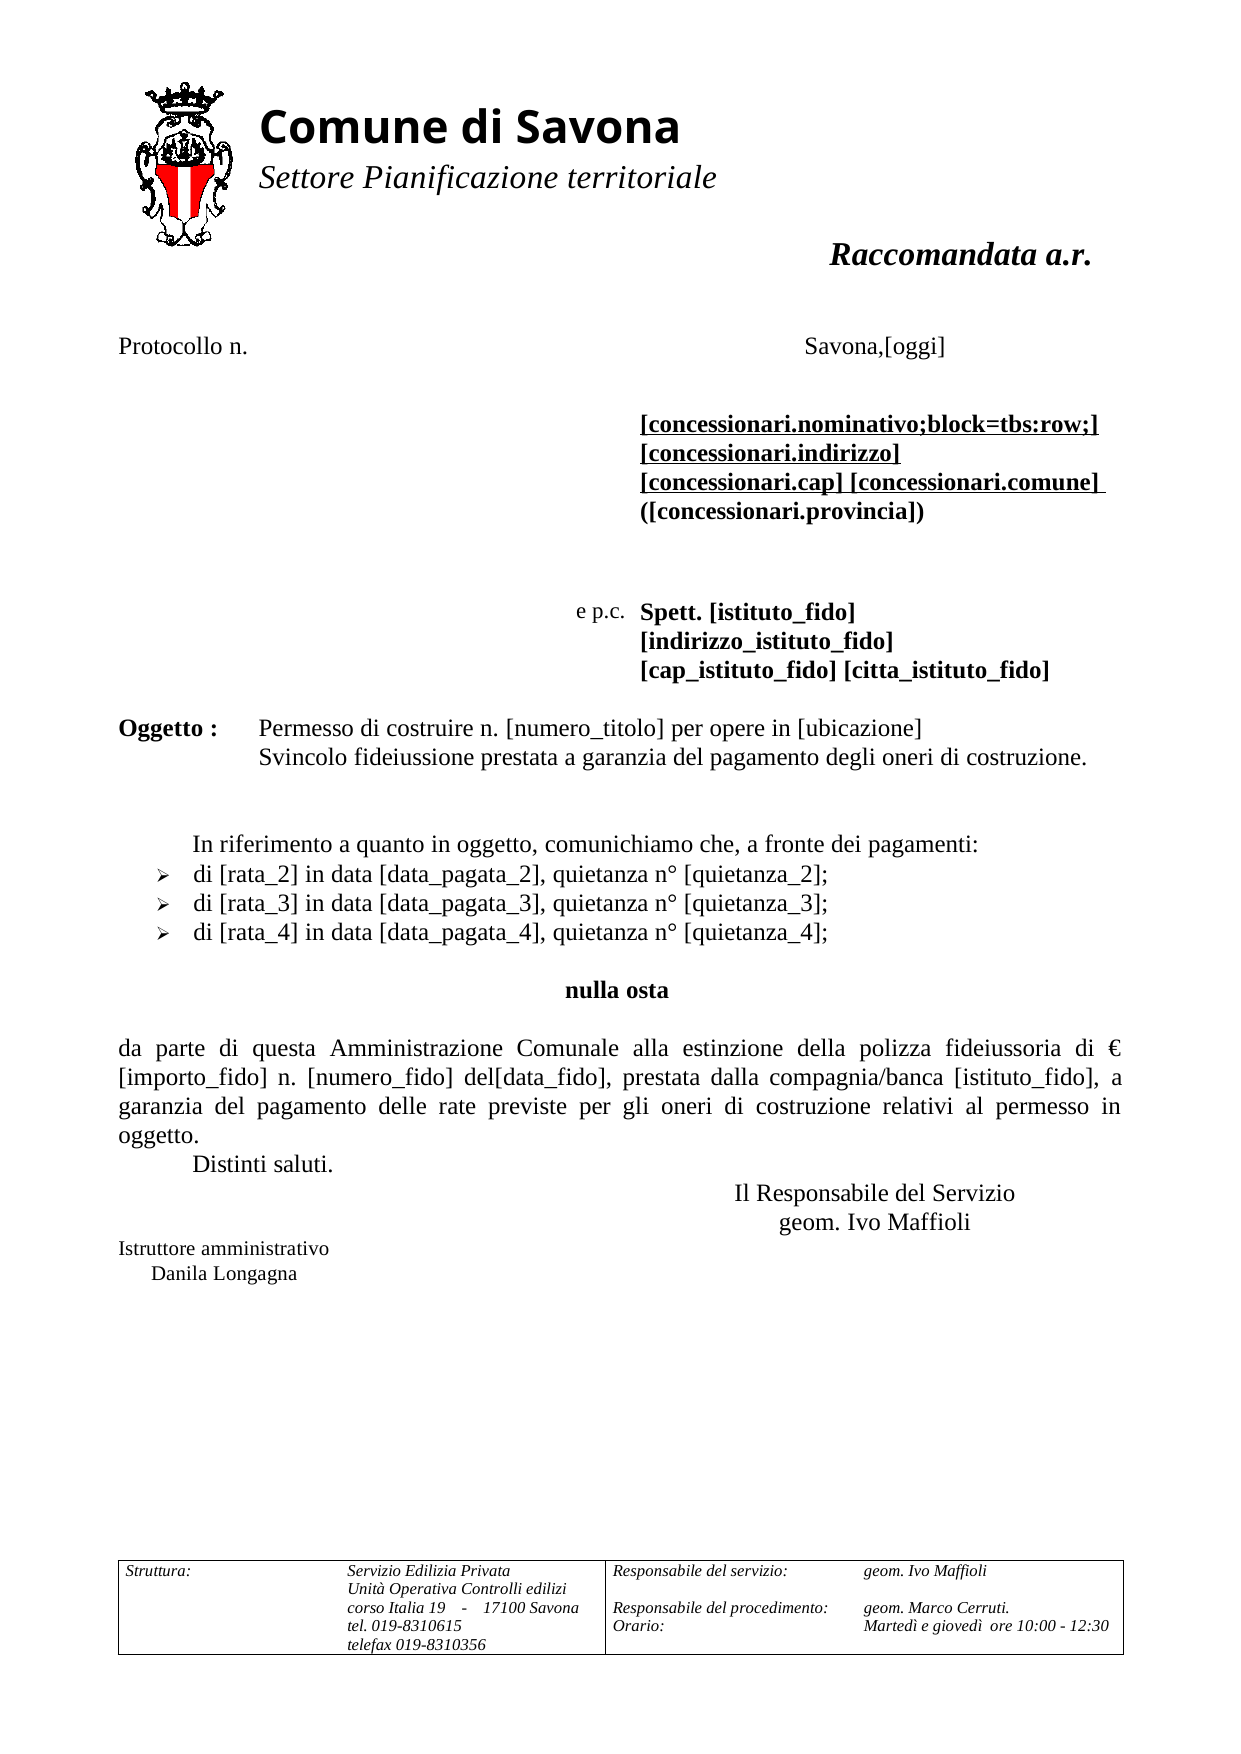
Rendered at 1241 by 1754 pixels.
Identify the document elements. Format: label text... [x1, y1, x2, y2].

table_cell e p.c. [464, 597, 632, 684]
table_cell [111, 684, 464, 713]
list di [rata_2] in data [data_pagata_2], quietanza n° [quietanza_2]; [156, 858, 1122, 887]
table_header Protocollo n. [111, 331, 620, 360]
text da parte di questa Amministrazione Comunale alla estinzione della polizza fideiussoria di €[importo_fido] n. [numero_fido] del[data_fido], prestata dalla compagnia/banca [istituto_fido], a garanzia del pagamento delle rate previste per gli oneri di costruzione relativi al permesso in oggetto. [118, 1033, 1122, 1149]
table_cell [633, 684, 1137, 713]
table_cell [111, 597, 464, 684]
table_header [464, 409, 632, 597]
table_cell [464, 684, 632, 713]
list di [rata_4] in data [data_pagata_4], quietanza n° [quietanza_4]; [156, 917, 1122, 946]
table_header [concessionari.nominativo;block=tbs:row;] [concessionari.indirizzo] [concessionari.cap] [concessionari.comune] ([concessionari.provincia]) [633, 409, 1137, 597]
table_cell Spett. [istituto_fido] [indirizzo_istituto_fido] [cap_istituto_fido] [citta_istituto_fido] [633, 597, 1137, 684]
text In riferimento a quanto in oggetto, comunichiamo che, a fronte dei pagamenti: [118, 829, 1122, 858]
text Istruttore amministrativo [118, 1236, 1122, 1260]
text Danila Longagna [118, 1260, 1122, 1284]
table_header [111, 1178, 620, 1236]
table_header Permesso di costruire n. [numero_titolo] per opere in [ubicazione] Svincolo fideiussione prestata a garanzia del pagamento degli oneri di costruzione. [251, 713, 1129, 771]
list di [rata_3] in data [data_pagata_3], quietanza n° [quietanza_3]; [156, 887, 1122, 917]
text Distinti saluti. [118, 1149, 1122, 1178]
table_header Savona,[oggi] [620, 331, 1129, 360]
table_header Il Responsabile del Servizio geom. Ivo Maffioli [620, 1178, 1129, 1236]
table_header [111, 409, 464, 597]
list nulla osta [118, 975, 1122, 1004]
table_header Oggetto : [111, 713, 251, 771]
